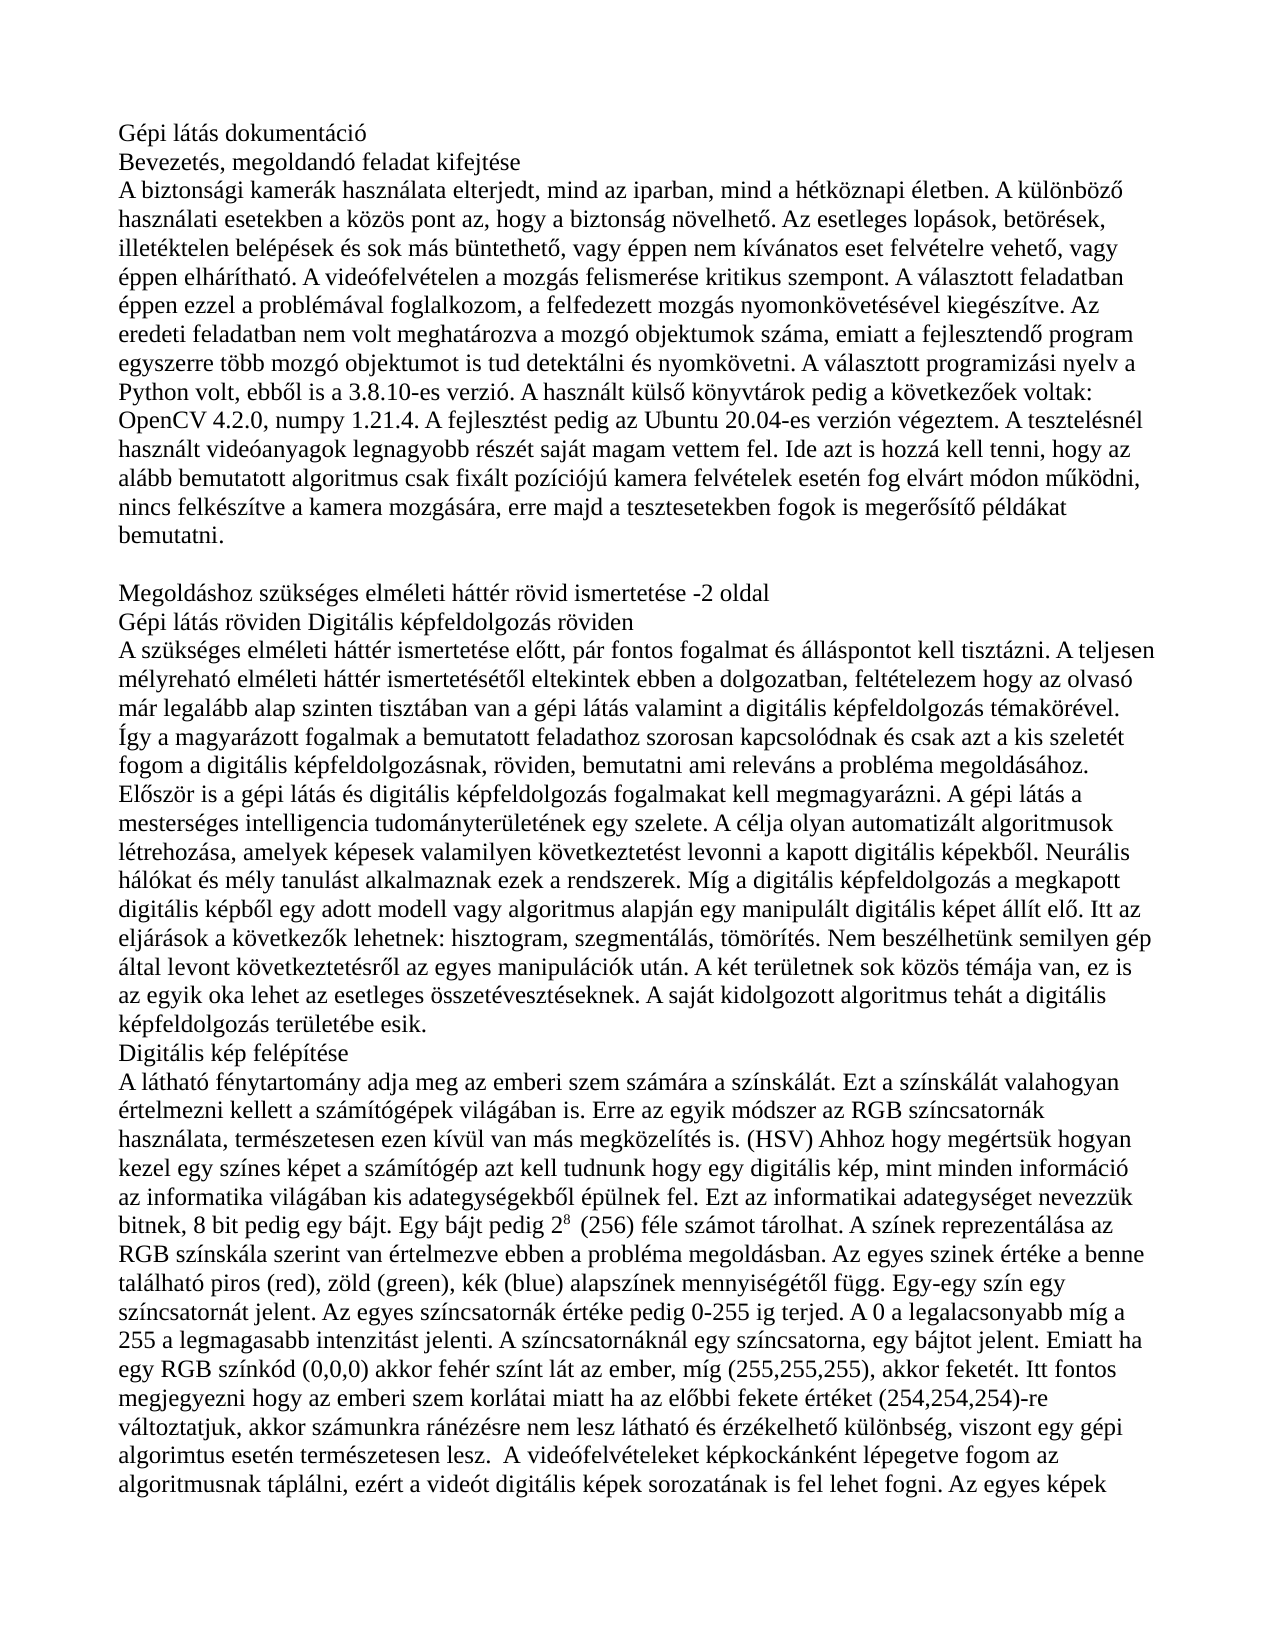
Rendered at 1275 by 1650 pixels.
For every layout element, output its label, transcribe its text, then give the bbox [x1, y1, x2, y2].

text A biztonsági kamerák használata elterjedt, mind az iparban, mind a hétköznapi életben. A különböző használati esetekben a közös pont az, hogy a biztonság növelhető. Az esetleges lopások, betörések, illetéktelen belépések és sok más büntethető, vagy éppen nem kívánatos eset felvételre vehető, vagy éppen elhárítható. A videófelvételen a mozgás felismerése kritikus szempont. A választott feladatban éppen ezzel a problémával foglalkozom, a felfedezett mozgás nyomonkövetésével kiegészítve. Az eredeti feladatban nem volt meghatározva a mozgó objektumok száma, emiatt a fejlesztendő program egyszerre több mozgó objektumot is tud detektálni és nyomkövetni. A választott programizási nyelv a Python volt, ebből is a 3.8.10-es verzió. A használt külső könyvtárok pedig a következőek voltak: OpenCV 4.2.0, numpy 1.21.4. A fejlesztést pedig az Ubuntu 20.04-es verzión végeztem. A tesztelésnél használt videóanyagok legnagyobb részét saját magam vettem fel. Ide azt is hozzá kell tenni, hogy az alább bemutatott algoritmus csak fixált pozíciójú kamera felvételek esetén fog elvárt módon működni, nincs felkészítve a kamera mozgására, erre majd a tesztesetekben fogok is megerősítő példákat bemutatni. [118, 176, 1157, 549]
text Megoldáshoz szükséges elméleti háttér rövid ismertetése -2 oldal [118, 578, 1157, 607]
text A látható fénytartomány adja meg az emberi szem számára a színskálát. Ezt a színskálát valahogyan értelmezni kellett a számítógépek világában is. Erre az egyik módszer az RGB színcsatornák használata, természetesen ezen kívül van más megközelítés is. (HSV) Ahhoz hogy megértsük hogyan kezel egy színes képet a számítógép azt kell tudnunk hogy egy digitális kép, mint minden információ az informatika világában kis adategységekből épülnek fel. Ezt az informatikai adategységet nevezzük bitnek, 8 bit pedig egy bájt. Egy bájt pedig 28 (256) féle számot tárolhat. A színek reprezentálása az RGB színskála szerint van értelmezve ebben a probléma megoldásban. Az egyes szinek értéke a benne található piros (red), zöld (green), kék (blue) alapszínek mennyiségétől függ. Egy-egy szín egy színcsatornát jelent. Az egyes színcsatornák értéke pedig 0-255 ig terjed. A 0 a legalacsonyabb míg a 255 a legmagasabb intenzitást jelenti. A színcsatornáknál egy színcsatorna, egy bájtot jelent. Emiatt ha egy RGB színkód (0,0,0) akkor fehér színt lát az ember, míg (255,255,255), akkor feketét. Itt fontos megjegyezni hogy az emberi szem korlátai miatt ha az előbbi fekete értéket (254,254,254)-re változtatjuk, akkor számunkra ránézésre nem lesz látható és érzékelhető különbség, viszont egy gépi algorimtus esetén természetesen lesz. A videófelvételeket képkockánként lépegetve fogom az algoritmusnak táplálni, ezért a videót digitális képek sorozatának is fel lehet fogni. Az egyes képek [118, 1067, 1157, 1498]
text Bevezetés, megoldandó feladat kifejtése [118, 147, 1157, 176]
text Gépi látás röviden Digitális képfeldolgozás röviden [118, 607, 1157, 636]
text Digitális kép felépítése [118, 1038, 1157, 1067]
text A szükséges elméleti háttér ismertetése előtt, pár fontos fogalmat és álláspontot kell tisztázni. A teljesen mélyreható elméleti háttér ismertetésétől eltekintek ebben a dolgozatban, feltételezem hogy az olvasó már legalább alap szinten tisztában van a gépi látás valamint a digitális képfeldolgozás témakörével. Így a magyarázott fogalmak a bemutatott feladathoz szorosan kapcsolódnak és csak azt a kis szeletét fogom a digitális képfeldolgozásnak, röviden, bemutatni ami releváns a probléma megoldásához. Először is a gépi látás és digitális képfeldolgozás fogalmakat kell megmagyarázni. A gépi látás a mesterséges intelligencia tudományterületének egy szelete. A célja olyan automatizált algoritmusok létrehozása, amelyek képesek valamilyen következtetést levonni a kapott digitális képekből. Neurális hálókat és mély tanulást alkalmaznak ezek a rendszerek. Míg a digitális képfeldolgozás a megkapott digitális képből egy adott modell vagy algoritmus alapján egy manipulált digitális képet állít elő. Itt az eljárások a következők lehetnek: hisztogram, szegmentálás, tömörítés. Nem beszélhetünk semilyen gép által levont következtetésről az egyes manipulációk után. A két területnek sok közös témája van, ez is az egyik oka lehet az esetleges összetévesztéseknek. A saját kidolgozott algoritmus tehát a digitális képfeldolgozás területébe esik. [118, 636, 1157, 1038]
text Gépi látás dokumentáció [118, 118, 1157, 147]
